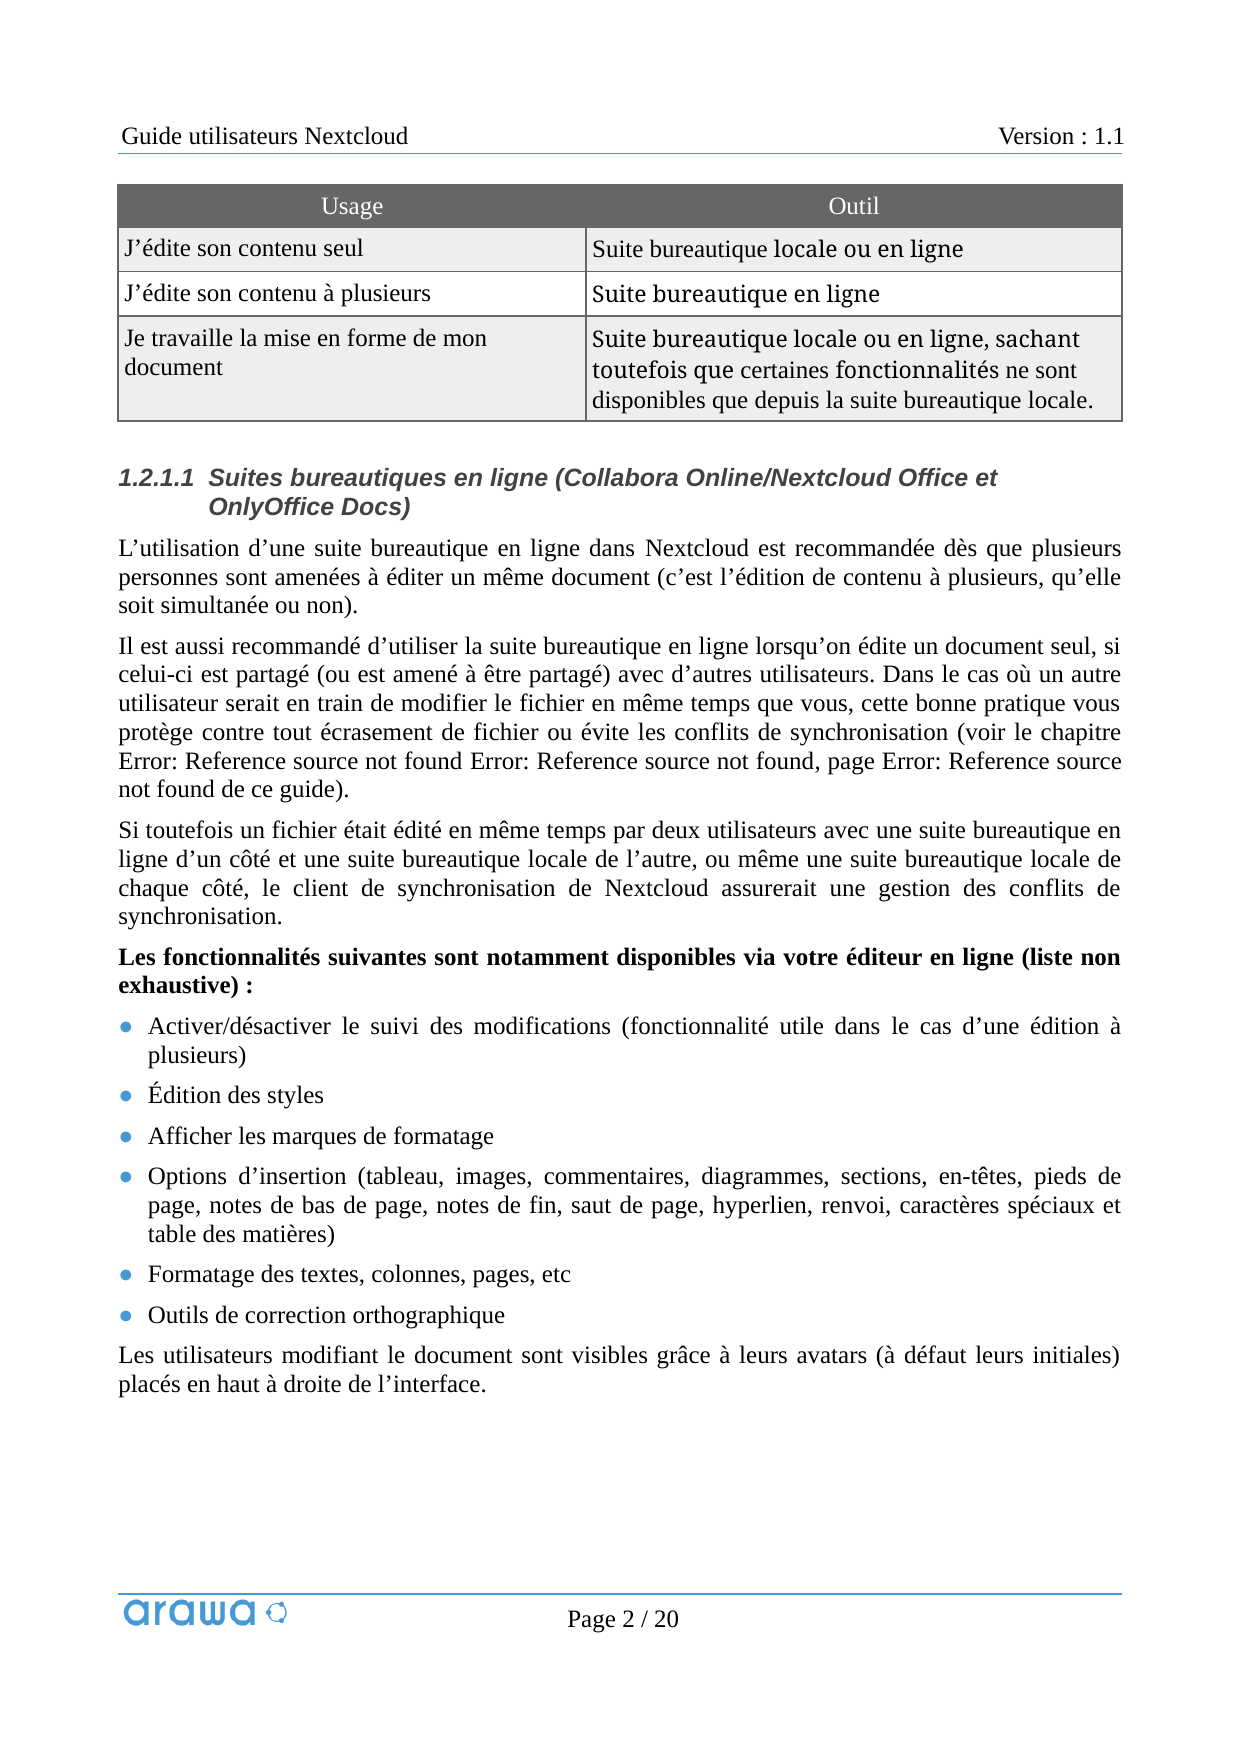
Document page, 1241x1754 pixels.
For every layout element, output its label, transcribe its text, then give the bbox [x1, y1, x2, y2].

list Édition des styles [118, 1080, 1122, 1109]
table_cell Je travaille la mise en forme de mon document [119, 317, 585, 420]
table_cell J’édite son contenu seul [119, 228, 585, 271]
text L’utilisation d’une suite bureautique en ligne dans Nextcloud est recommandée dès que plusieurs personnes sont amenées à éditer un même document (c’est l’édition de contenu à plusieurs, qu’elle soit simultanée ou non). [118, 533, 1122, 619]
table_cell Suite bureautique en ligne [587, 272, 1121, 315]
text Il est aussi recommandé d’utiliser la suite bureautique en ligne lorsqu’on édite un document seul, si celui-ci est partagé (ou est amené à être partagé) avec d’autres utilisateurs. Dans le cas où un autre utilisateur serait en train de modifier le fichier en même temps que vous, cette bonne pratique vous protège contre tout écrasement de fichier ou évite les conflits de synchronisation (voir le chapitre Erreur : source de la référence non trouvée Erreur : source de la référence non trouvée, page Erreur : source de la référence non trouvée de ce guide). [118, 631, 1122, 803]
table_header Outil [587, 185, 1121, 226]
list Formatage des textes, colonnes, pages, etc [118, 1259, 1122, 1288]
subtitle Suites bureautiques en ligne (Collabora Online/Nextcloud Office et OnlyOffice Docs) [118, 463, 1122, 520]
table_header Usage [119, 185, 585, 226]
list Afficher les marques de formatage [118, 1121, 1122, 1150]
text Les fonctionnalités suivantes sont notamment disponibles via votre éditeur en ligne (liste non exhaustive) : [118, 942, 1122, 999]
list Options d’insertion (tableau, images, commentaires, diagrammes, sections, en-têtes, pieds de page, notes de bas de page, notes de fin, saut de page, hyperlien, renvoi, caractères spéciaux et table des matières) [118, 1161, 1122, 1248]
table_cell J’édite son contenu à plusieurs [119, 272, 585, 315]
table_cell Suite bureautique locale ou en ligne, sachant toutefois que certaines fonctionnalités ne sont disponibles que depuis la suite bureautique locale. [587, 317, 1121, 420]
list Activer/désactiver le suivi des modifications (fonctionnalité utile dans le cas d’une édition à plusieurs) [118, 1011, 1122, 1069]
text Les utilisateurs modifiant le document sont visibles grâce à leurs avatars (à défaut leurs initiales) placés en haut à droite de l’interface. [118, 1341, 1122, 1398]
text Si toutefois un fichier était édité en même temps par deux utilisateurs avec une suite bureautique en ligne d’un côté et une suite bureautique locale de l’autre, ou même une suite bureautique locale de chaque côté, le client de synchronisation de Nextcloud assurerait une gestion des conflits de synchronisation. [118, 815, 1122, 930]
picture [121, 1597, 290, 1628]
table_cell Suite bureautique locale ou en ligne [587, 228, 1121, 271]
list Outils de correction orthographique [118, 1300, 1122, 1329]
